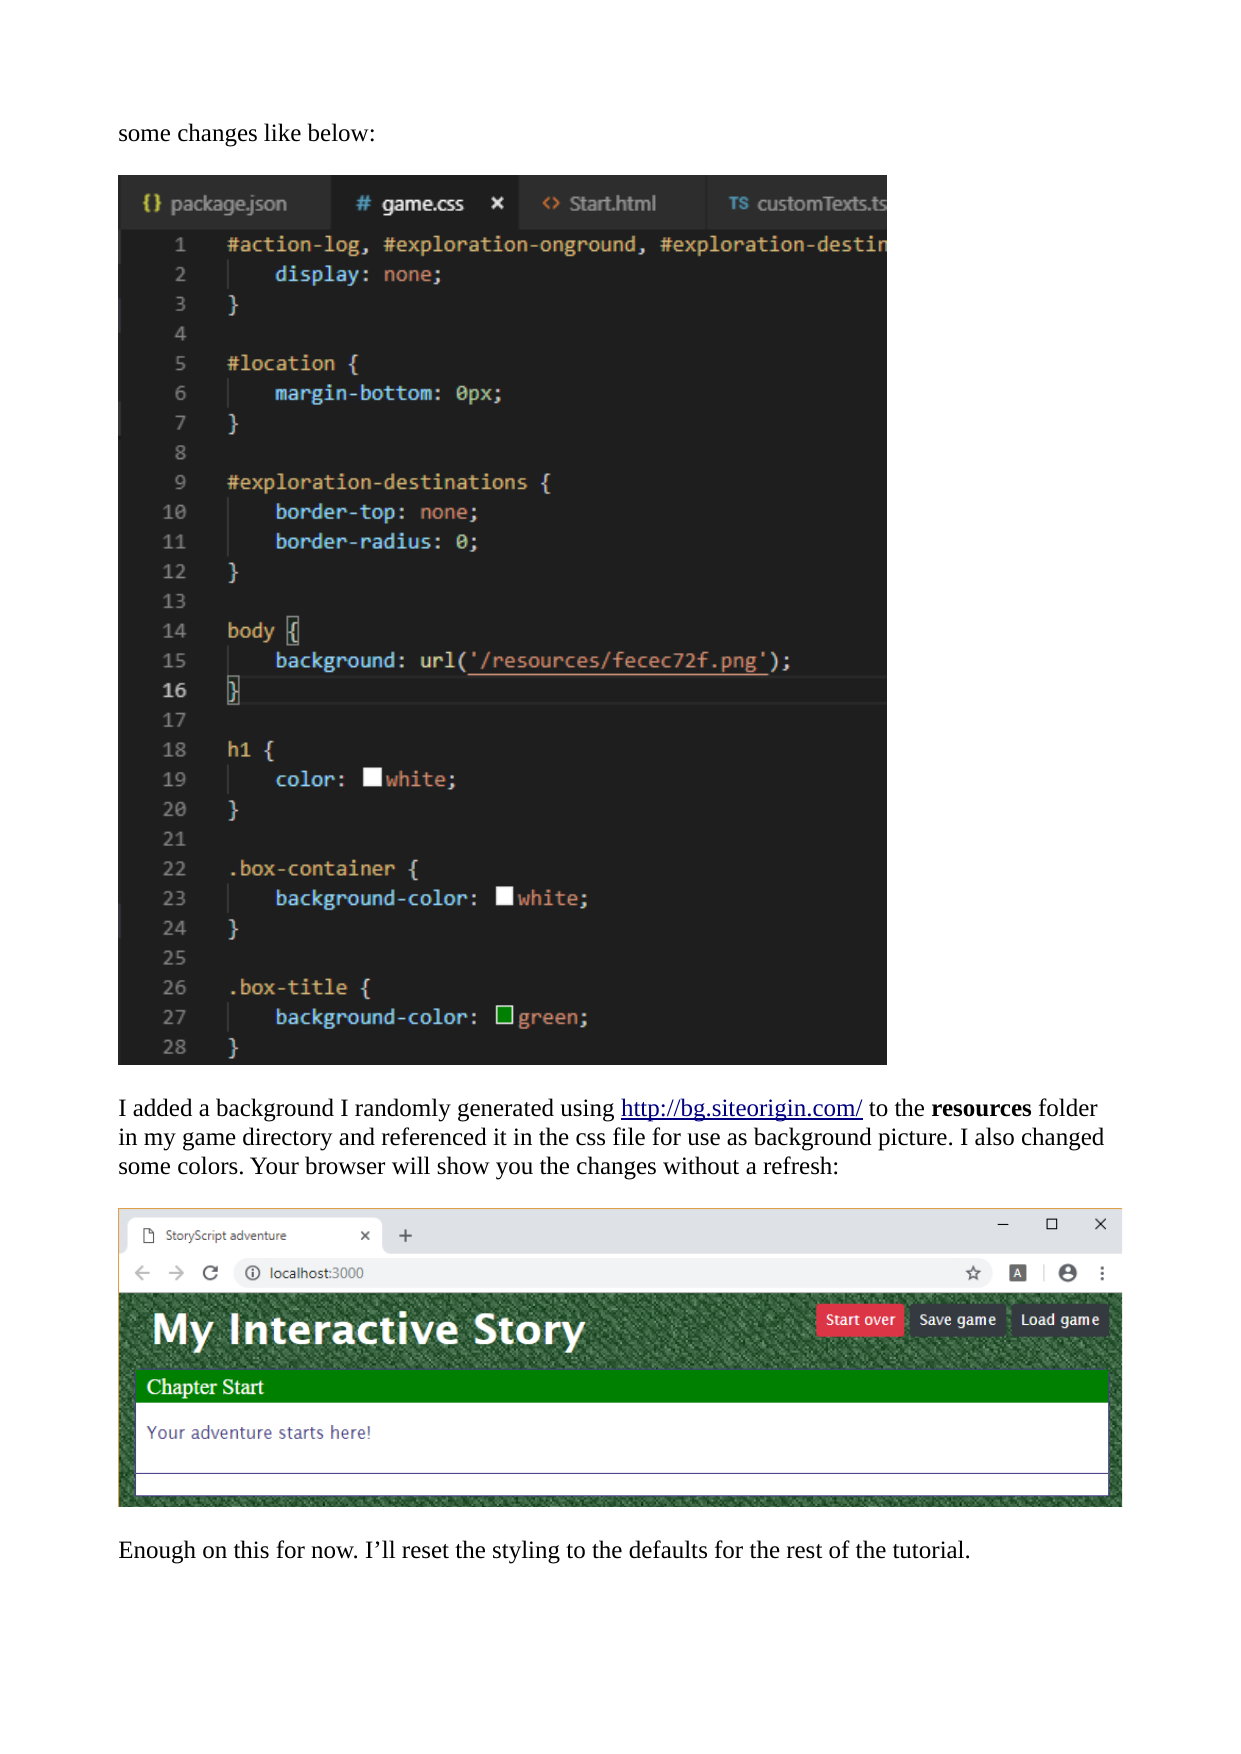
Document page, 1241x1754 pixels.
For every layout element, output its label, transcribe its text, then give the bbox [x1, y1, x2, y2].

text I added a background I randomly generated using http://bg.siteorigin.com/ to the resources folder in my game directory and referenced it in the css file for use as background picture. I also changed some colors. Your browser will show you the changes without a refresh: [118, 1093, 1122, 1180]
text some changes like below: [118, 118, 1122, 147]
text Enough on this for now. I’ll reset the styling to the defaults for the rest of the tutorial. [118, 1535, 1122, 1564]
